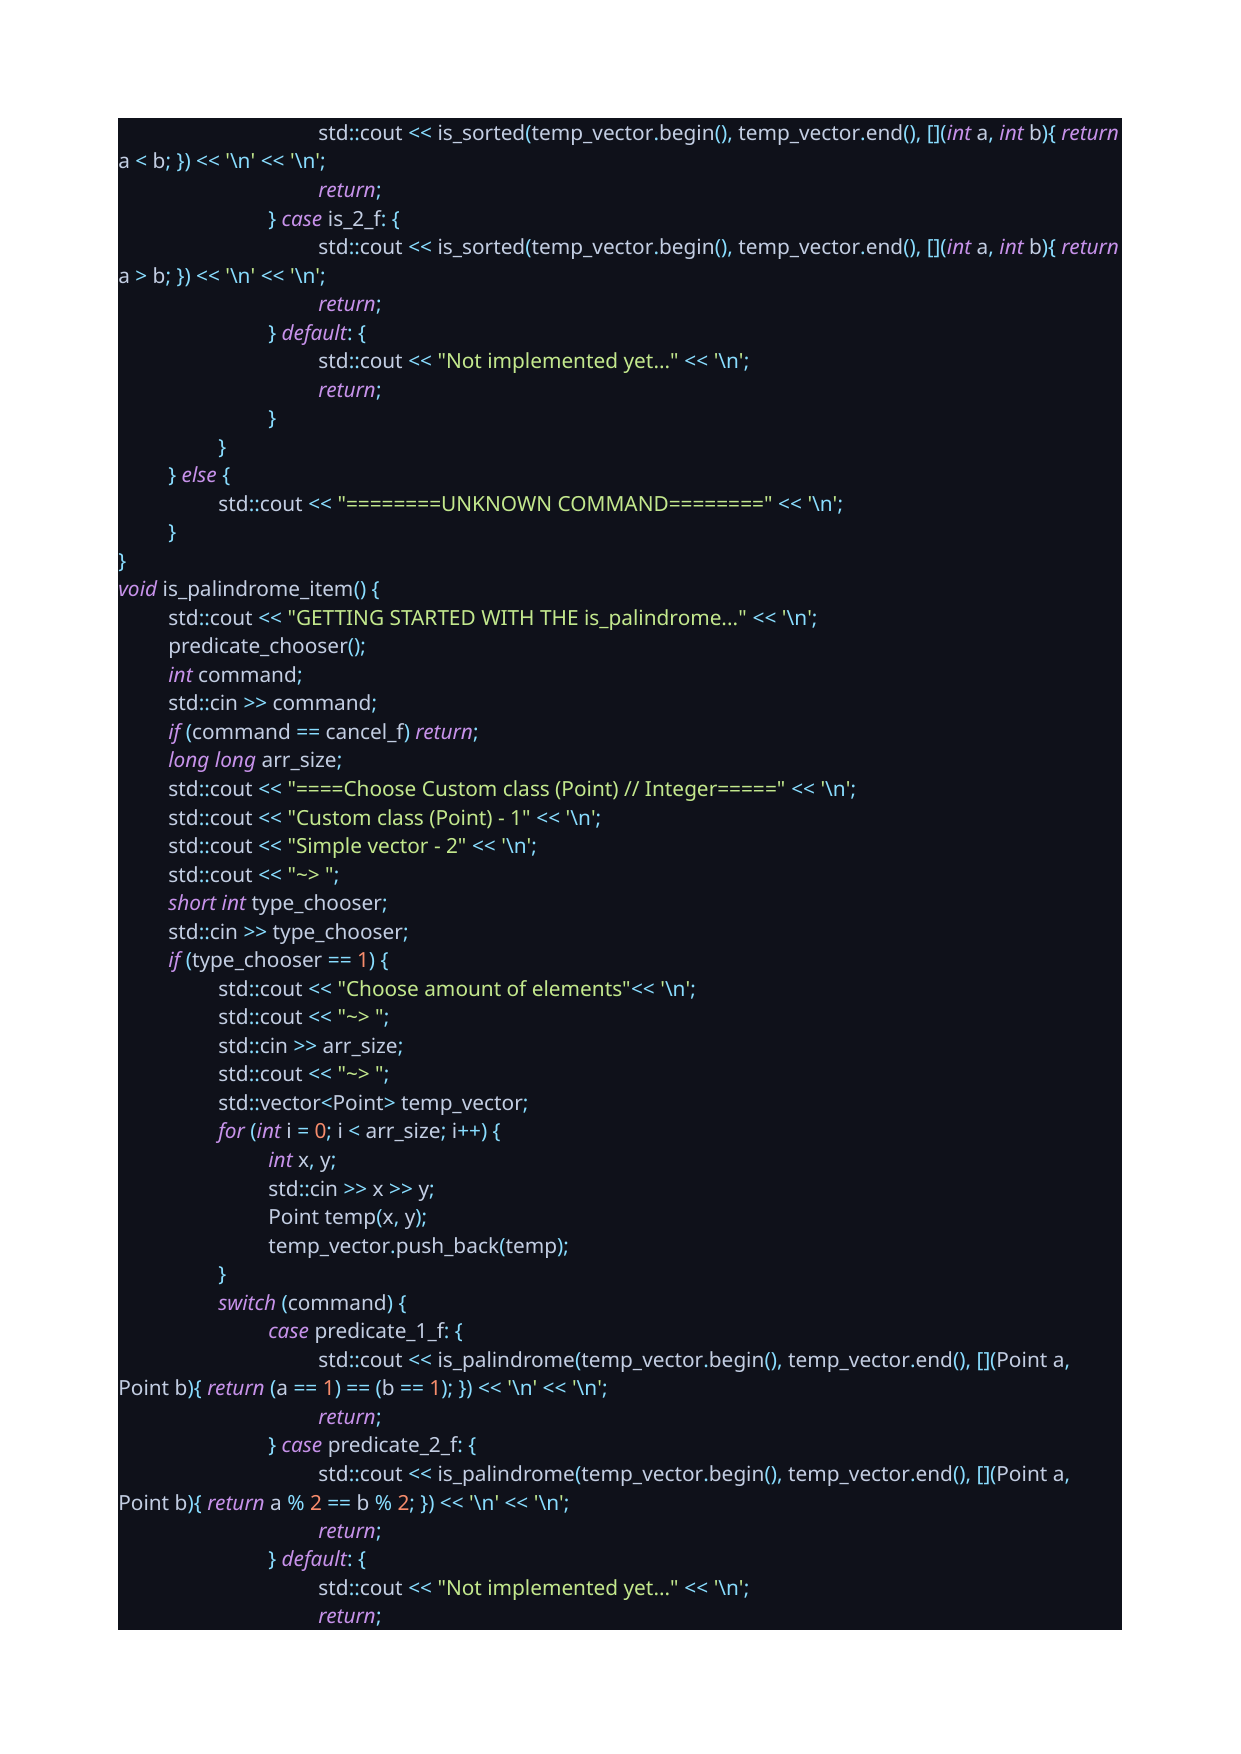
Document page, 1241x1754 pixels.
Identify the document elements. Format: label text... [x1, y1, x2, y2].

text short int type_chooser; [118, 888, 1122, 917]
text std::cout << "~> "; [118, 1002, 1122, 1031]
text predicate_chooser(); [118, 631, 1122, 660]
text } [118, 517, 1122, 546]
text std::cout << "Choose amount of elements"<< '\n'; [118, 974, 1122, 1002]
text } case predicate_2_f: { [118, 1431, 1122, 1459]
text int x, y; [118, 1145, 1122, 1174]
text } case is_2_f: { [118, 204, 1122, 232]
text std::cin >> command; [118, 688, 1122, 717]
text return; [118, 1402, 1122, 1431]
text std::cout << "~> "; [118, 1059, 1122, 1088]
text std::cin >> type_chooser; [118, 917, 1122, 945]
text case predicate_1_f: { [118, 1316, 1122, 1345]
text } [118, 432, 1122, 460]
text std::cin >> x >> y; [118, 1174, 1122, 1202]
text std::cout << "========UNKNOWN COMMAND========" << '\n'; [118, 489, 1122, 517]
text switch (command) { [118, 1288, 1122, 1316]
text int command; [118, 660, 1122, 688]
text std::cout << "~> "; [118, 860, 1122, 888]
text void is_palindrome_item() { [118, 574, 1122, 603]
text Point temp(x, y); [118, 1202, 1122, 1231]
text std::cout << is_sorted(temp_vector.begin(), temp_vector.end(), [](int a, int b){ return a > b; }) << '\n' << '\n'; [118, 232, 1122, 289]
text } [118, 546, 1122, 574]
text std::cout << is_palindrome(temp_vector.begin(), temp_vector.end(), [](Point a, Point b){ return a % 2 == b % 2; }) << '\n' << '\n'; [118, 1459, 1122, 1516]
text if (type_chooser == 1) { [118, 945, 1122, 974]
text temp_vector.push_back(temp); [118, 1231, 1122, 1259]
text std::vector<Point> temp_vector; [118, 1088, 1122, 1117]
text long long arr_size; [118, 746, 1122, 774]
text } default: { [118, 318, 1122, 346]
text return; [118, 289, 1122, 318]
text std::cout << is_palindrome(temp_vector.begin(), temp_vector.end(), [](Point a, Point b){ return (a == 1) == (b == 1); }) << '\n' << '\n'; [118, 1345, 1122, 1402]
text } [118, 403, 1122, 432]
text } default: { [118, 1544, 1122, 1573]
text return; [118, 175, 1122, 204]
text std::cout << "GETTING STARTED WITH THE is_palindrome..." << '\n'; [118, 603, 1122, 631]
text return; [118, 1602, 1122, 1630]
text } else { [118, 460, 1122, 489]
text if (command == cancel_f) return; [118, 717, 1122, 746]
text return; [118, 375, 1122, 403]
text return; [118, 1516, 1122, 1544]
text std::cout << is_sorted(temp_vector.begin(), temp_vector.end(), [](int a, int b){ return a < b; }) << '\n' << '\n'; [118, 118, 1122, 175]
text std::cin >> arr_size; [118, 1031, 1122, 1059]
text std::cout << "Custom class (Point) - 1" << '\n'; [118, 803, 1122, 831]
text std::cout << "Not implemented yet..." << '\n'; [118, 1573, 1122, 1602]
text std::cout << "Simple vector - 2" << '\n'; [118, 831, 1122, 860]
text std::cout << "Not implemented yet..." << '\n'; [118, 346, 1122, 375]
text for (int i = 0; i < arr_size; i++) { [118, 1117, 1122, 1145]
text std::cout << "====Choose Custom class (Point) // Integer=====" << '\n'; [118, 774, 1122, 803]
text } [118, 1259, 1122, 1288]
